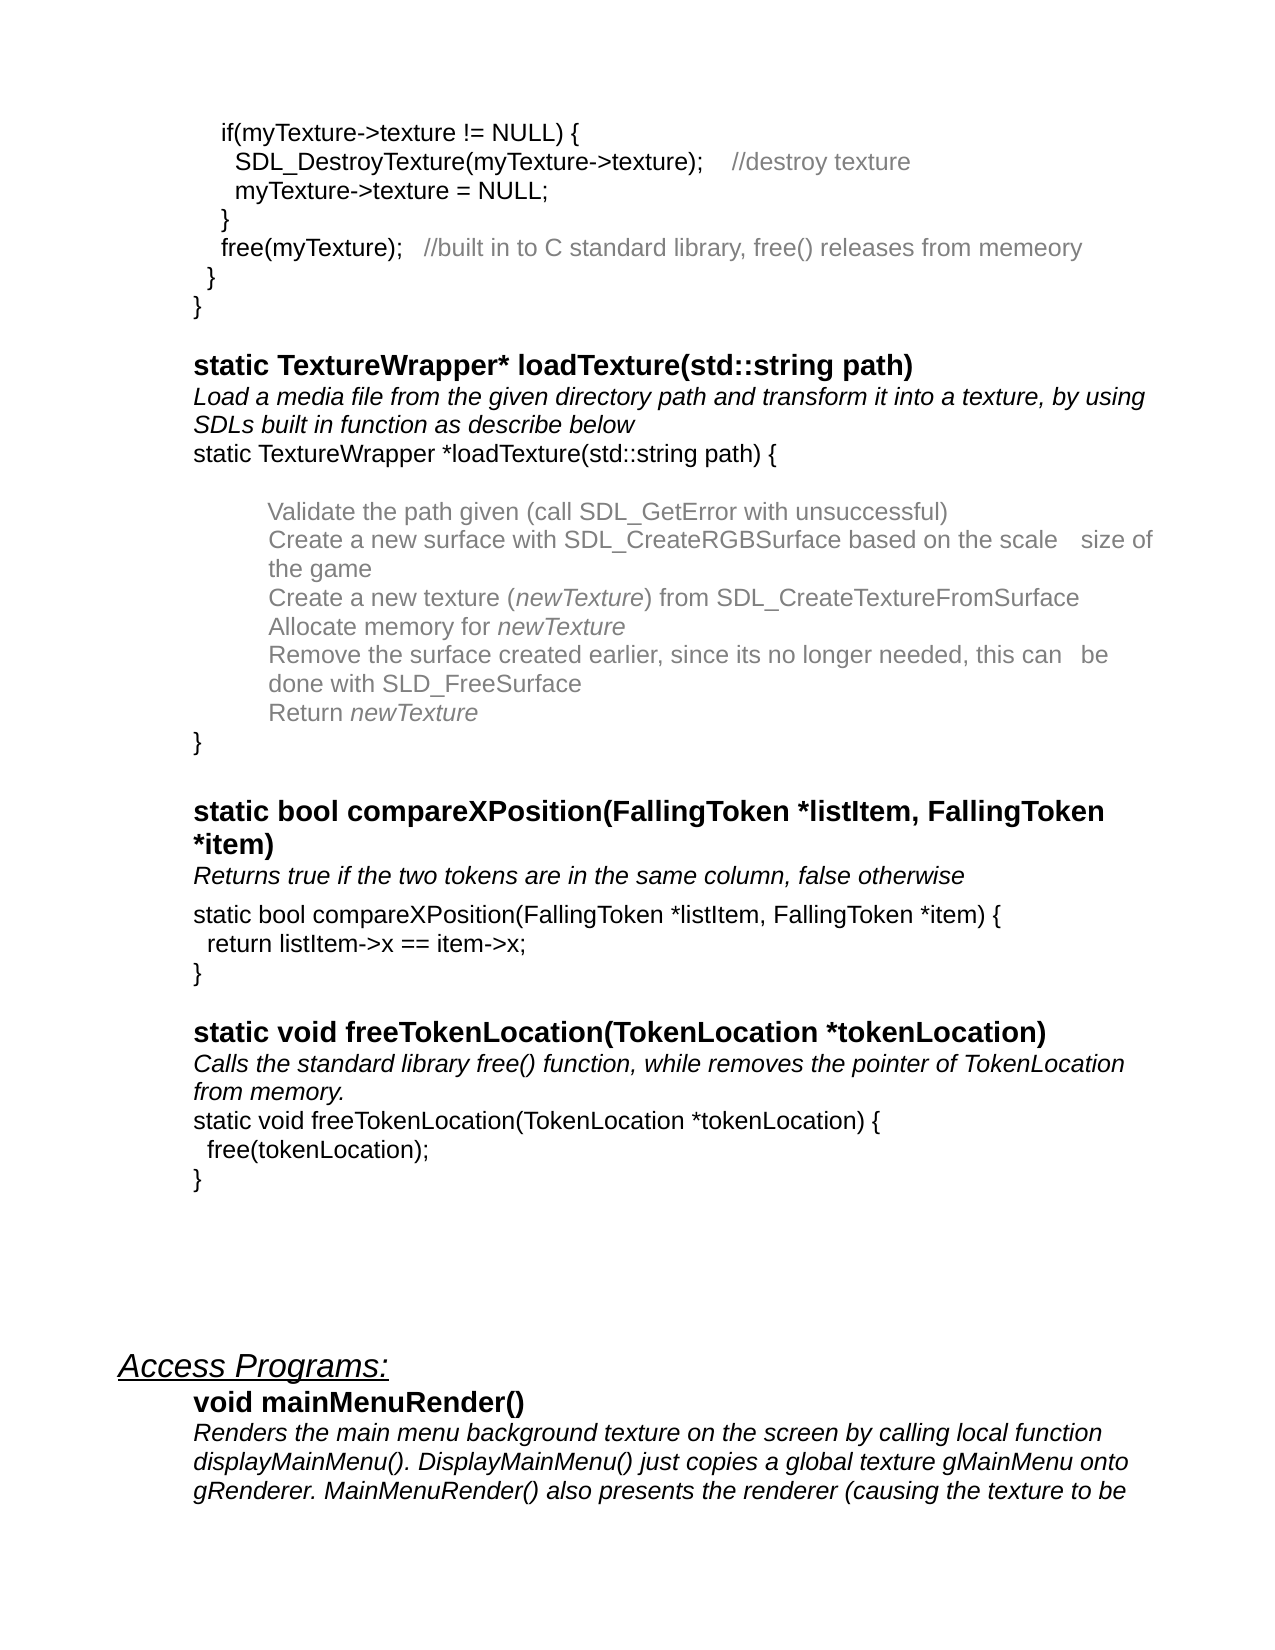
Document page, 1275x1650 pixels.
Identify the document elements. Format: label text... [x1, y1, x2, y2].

text Create a new surface with SDL_CreateRGBSurface based on the scale size of the game [268, 525, 1157, 583]
text static bool compareXPosition(FallingToken *listItem, FallingToken *item) Returns true if the two tokens are in the same column, false otherwise [193, 755, 1157, 890]
text SDL_DestroyTexture(myTexture->texture); //destroy texture [193, 147, 1157, 176]
text myTexture->texture = NULL; [193, 176, 1157, 204]
text Remove the surface created earlier, since its no longer needed, this can be done with SLD_FreeSurface [268, 640, 1157, 698]
text } [193, 1164, 1157, 1192]
text } [193, 291, 1157, 319]
text Create a new texture (newTexture) from SDL_CreateTextureFromSurface [193, 583, 1157, 612]
text free(myTexture); //built in to C standard library, free() releases from memeory [193, 233, 1157, 262]
text free(tokenLocation); [193, 1135, 1157, 1164]
text return listItem->x == item->x; [193, 929, 1157, 958]
text Return newTexture [193, 698, 1157, 727]
text static void freeTokenLocation(TokenLocation *tokenLocation) { [193, 1106, 1157, 1135]
text void mainMenuRender() Renders the main menu background texture on the screen by calling local function displayMainMenu(). DisplayMainMenu() just copies a global texture gMainMenu onto gRenderer. MainMenuRender() also presents the renderer (causing the texture to be [193, 1384, 1157, 1504]
text } [193, 204, 1157, 233]
text if(myTexture->texture != NULL) { [193, 118, 1157, 147]
text Access Programs: [118, 1346, 1157, 1384]
text static TextureWrapper* loadTexture(std::string path) Load a media file from the given directory path and transform it into a texture, by using SDLs built in function as describe below [193, 348, 1157, 439]
text } [193, 958, 1157, 986]
text } [193, 262, 1157, 291]
text Allocate memory for newTexture [193, 612, 1157, 640]
text } [118, 727, 1157, 755]
text static void freeTokenLocation(TokenLocation *tokenLocation) Calls the standard library free() function, while removes the pointer of TokenLocation from memory. [193, 1015, 1157, 1106]
text static bool compareXPosition(FallingToken *listItem, FallingToken *item) { [193, 900, 1157, 929]
text static TextureWrapper *loadTexture(std::string path) { Validate the path given (call SDL_GetError with unsuccessful) [193, 439, 1157, 525]
